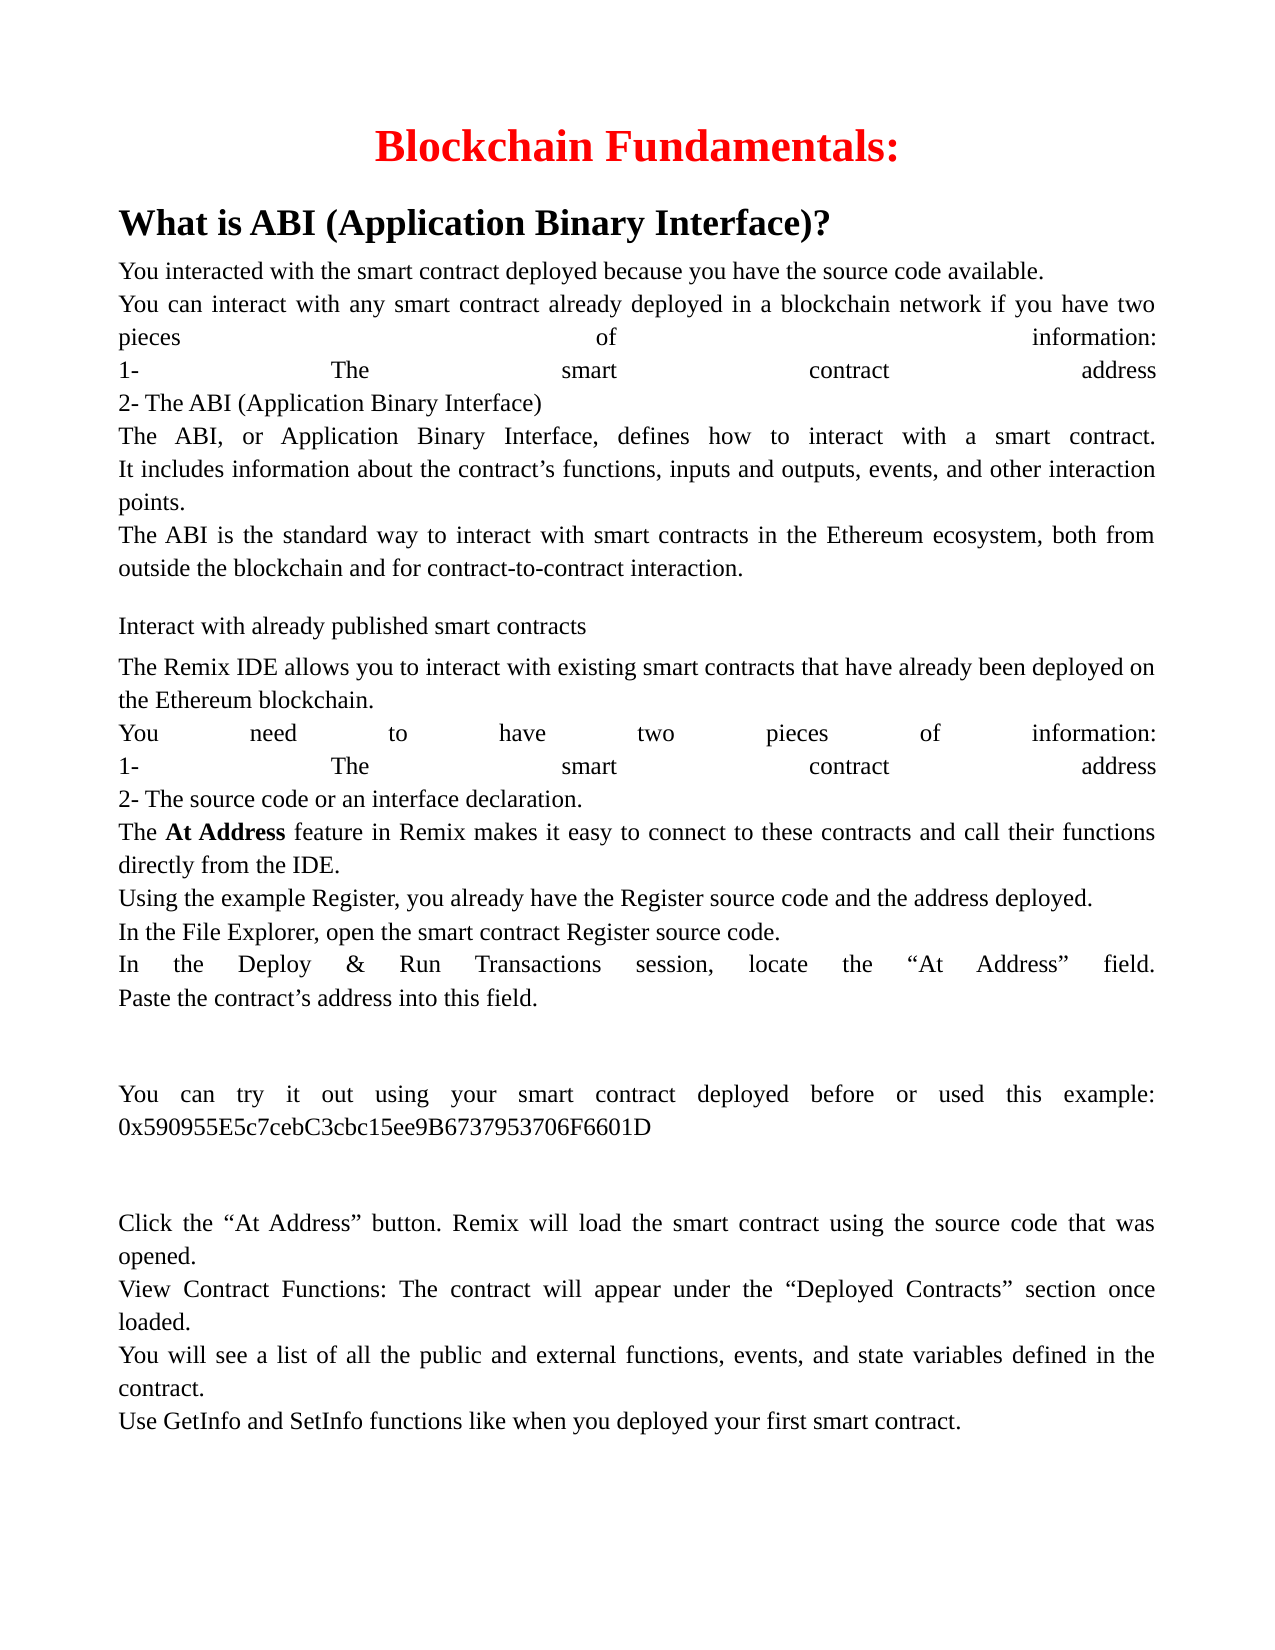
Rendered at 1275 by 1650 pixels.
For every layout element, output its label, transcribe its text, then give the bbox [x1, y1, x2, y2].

text You can try it out using your smart contract deployed before or used this example: 0x590955E5c7cebC3cbc15ee9B6737953706F6601D [118, 1079, 1157, 1141]
text The ABI, or Application Binary Interface, defines how to interact with a smart contract. It includes information about the contract’s functions, inputs and outputs, events, and other interaction points. The ABI is the standard way to interact with smart contracts in the Ethereum ecosystem, both from outside the blockchain and for contract-to-contract interaction. [118, 421, 1157, 582]
text The At Address feature in Remix makes it easy to connect to these contracts and call their functions directly from the IDE. [118, 817, 1157, 879]
text You need to have two pieces of information: 1- The smart contract address 2- The source code or an interface declaration. [118, 718, 1157, 813]
text The Remix IDE allows you to interact with existing smart contracts that have already been deployed on the Ethereum blockchain. [118, 652, 1157, 714]
text You interacted with the smart contract deployed because you have the source code available. [118, 256, 1157, 285]
text In the Deploy & Run Transactions session, locate the “At Address” field. Paste the contract’s address into this field. [118, 949, 1157, 1011]
text Click the “At Address” button. Remix will load the smart contract using the source code that was opened. [118, 1208, 1157, 1270]
text Using the example Register, you already have the Register source code and the address deployed. [118, 883, 1157, 912]
subtitle Interact with already published smart contracts [118, 611, 1157, 640]
text View Contract Functions: The contract will appear under the “Deployed Contracts” section once loaded. You will see a list of all the public and external functions, events, and state variables defined in the contract. [118, 1274, 1157, 1402]
subtitle What is ABI (Application Binary Interface)? [118, 200, 1157, 243]
text You can interact with any smart contract already deployed in a blockchain network if you have two pieces of information: 1- The smart contract address 2- The ABI (Application Binary Interface) [118, 289, 1157, 417]
text In the File Explorer, open the smart contract Register source code. [118, 917, 1157, 945]
text Use GetInfo and SetInfo functions like when you deployed your first smart contract. [118, 1406, 1157, 1435]
